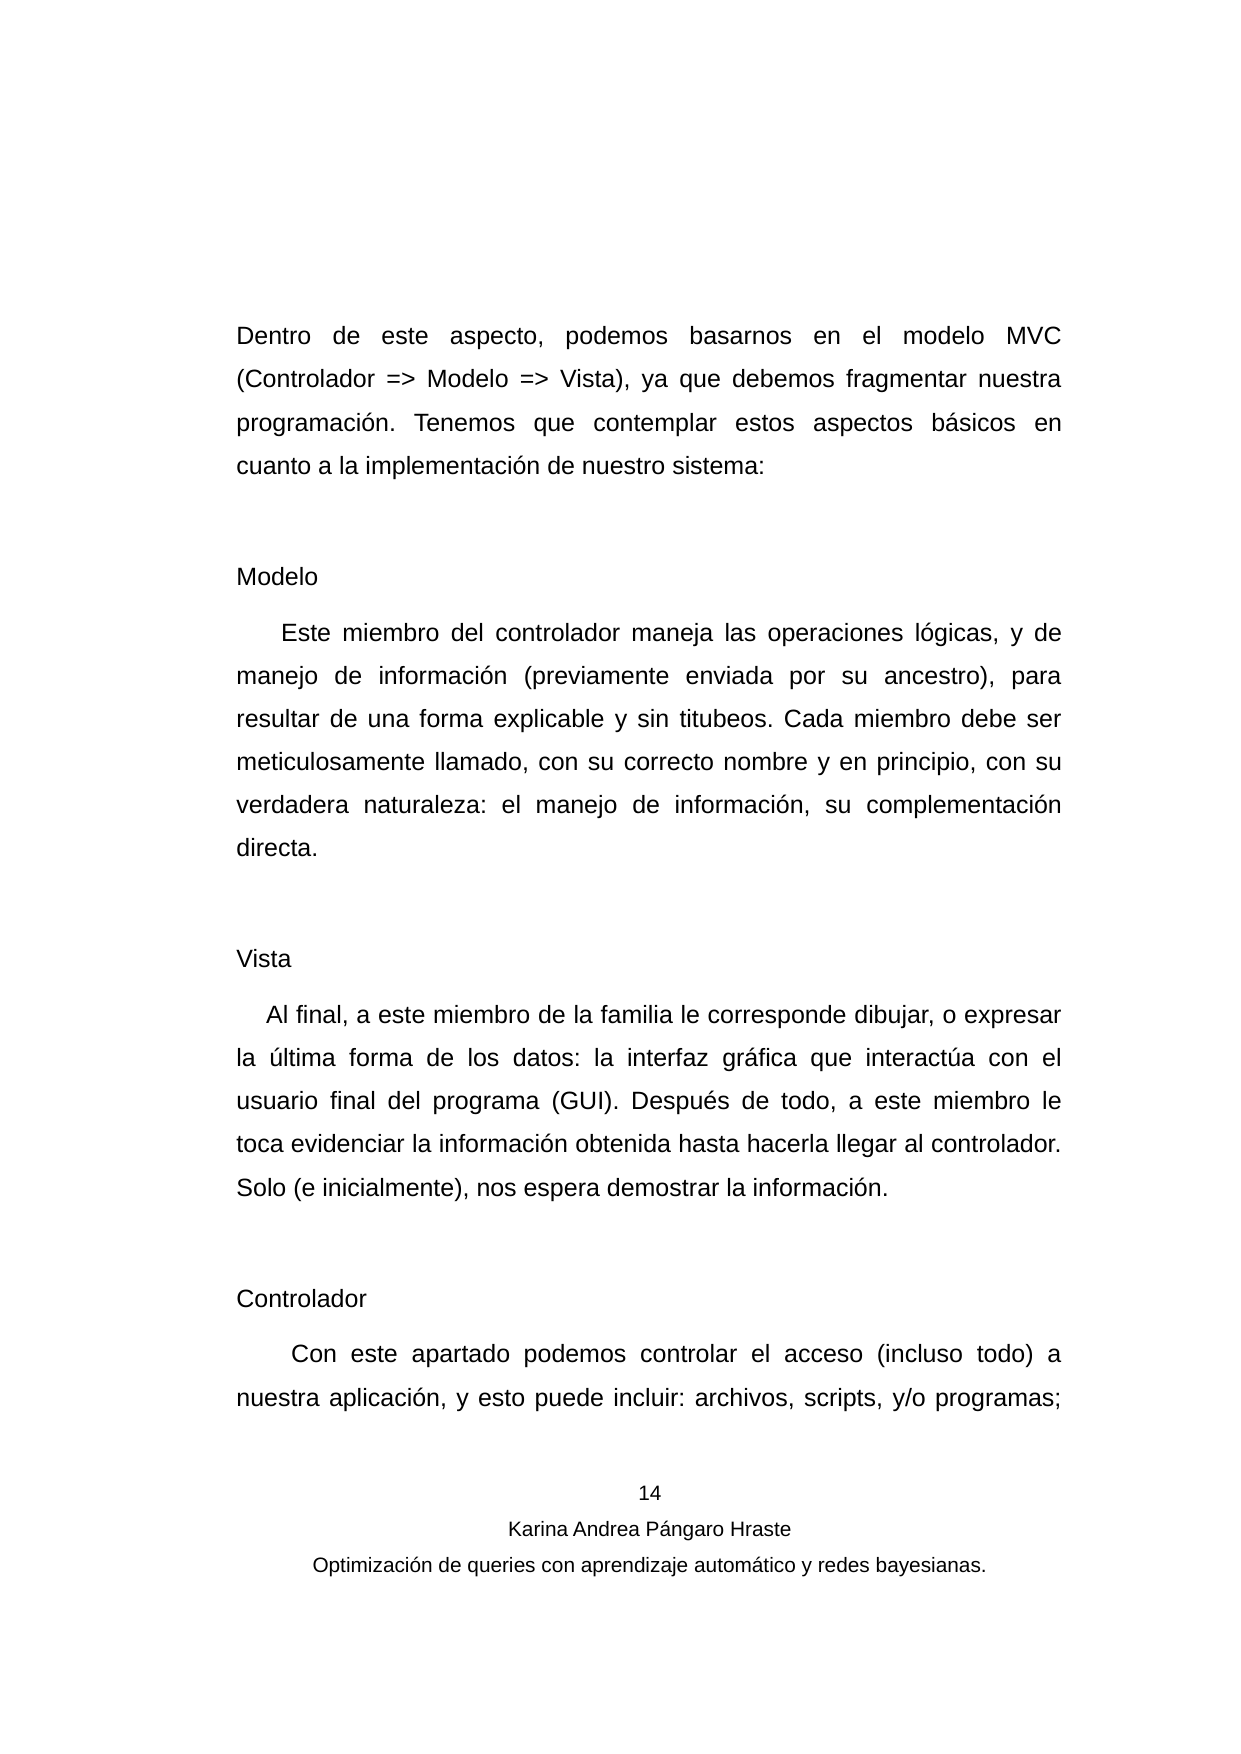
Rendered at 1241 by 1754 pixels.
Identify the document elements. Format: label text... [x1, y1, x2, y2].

text Este miembro del controlador maneja las operaciones lógicas, y de manejo de información (previamente enviada por su ancestro), para resultar de una forma explicable y sin titubeos. Cada miembro debe ser meticulosamente llamado, con su correcto nombre y en principio, con su verdadera naturaleza: el manejo de información, su complementación directa. [236, 618, 1063, 862]
text Con este apartado podemos controlar el acceso (incluso todo) a nuestra aplicación, y esto puede incluir: archivos, scripts, y/o programas; [236, 1339, 1063, 1411]
text Controlador [236, 1284, 1063, 1313]
text Modelo [236, 562, 1063, 591]
text Vista [236, 944, 1063, 973]
text Al final, a este miembro de la familia le corresponde dibujar, o expresar la última forma de los datos: la interfaz gráfica que interactúa con el usuario final del programa (GUI). Después de todo, a este miembro le toca evidenciar la información obtenida hasta hacerla llegar al controlador. Solo (e inicialmente), nos espera demostrar la información. [236, 1000, 1063, 1201]
text Dentro de este aspecto, podemos basarnos en el modelo MVC (Controlador => Modelo => Vista), ya que debemos fragmentar nuestra programación. Tenemos que contemplar estos aspectos básicos en cuanto a la implementación de nuestro sistema: [236, 321, 1063, 479]
